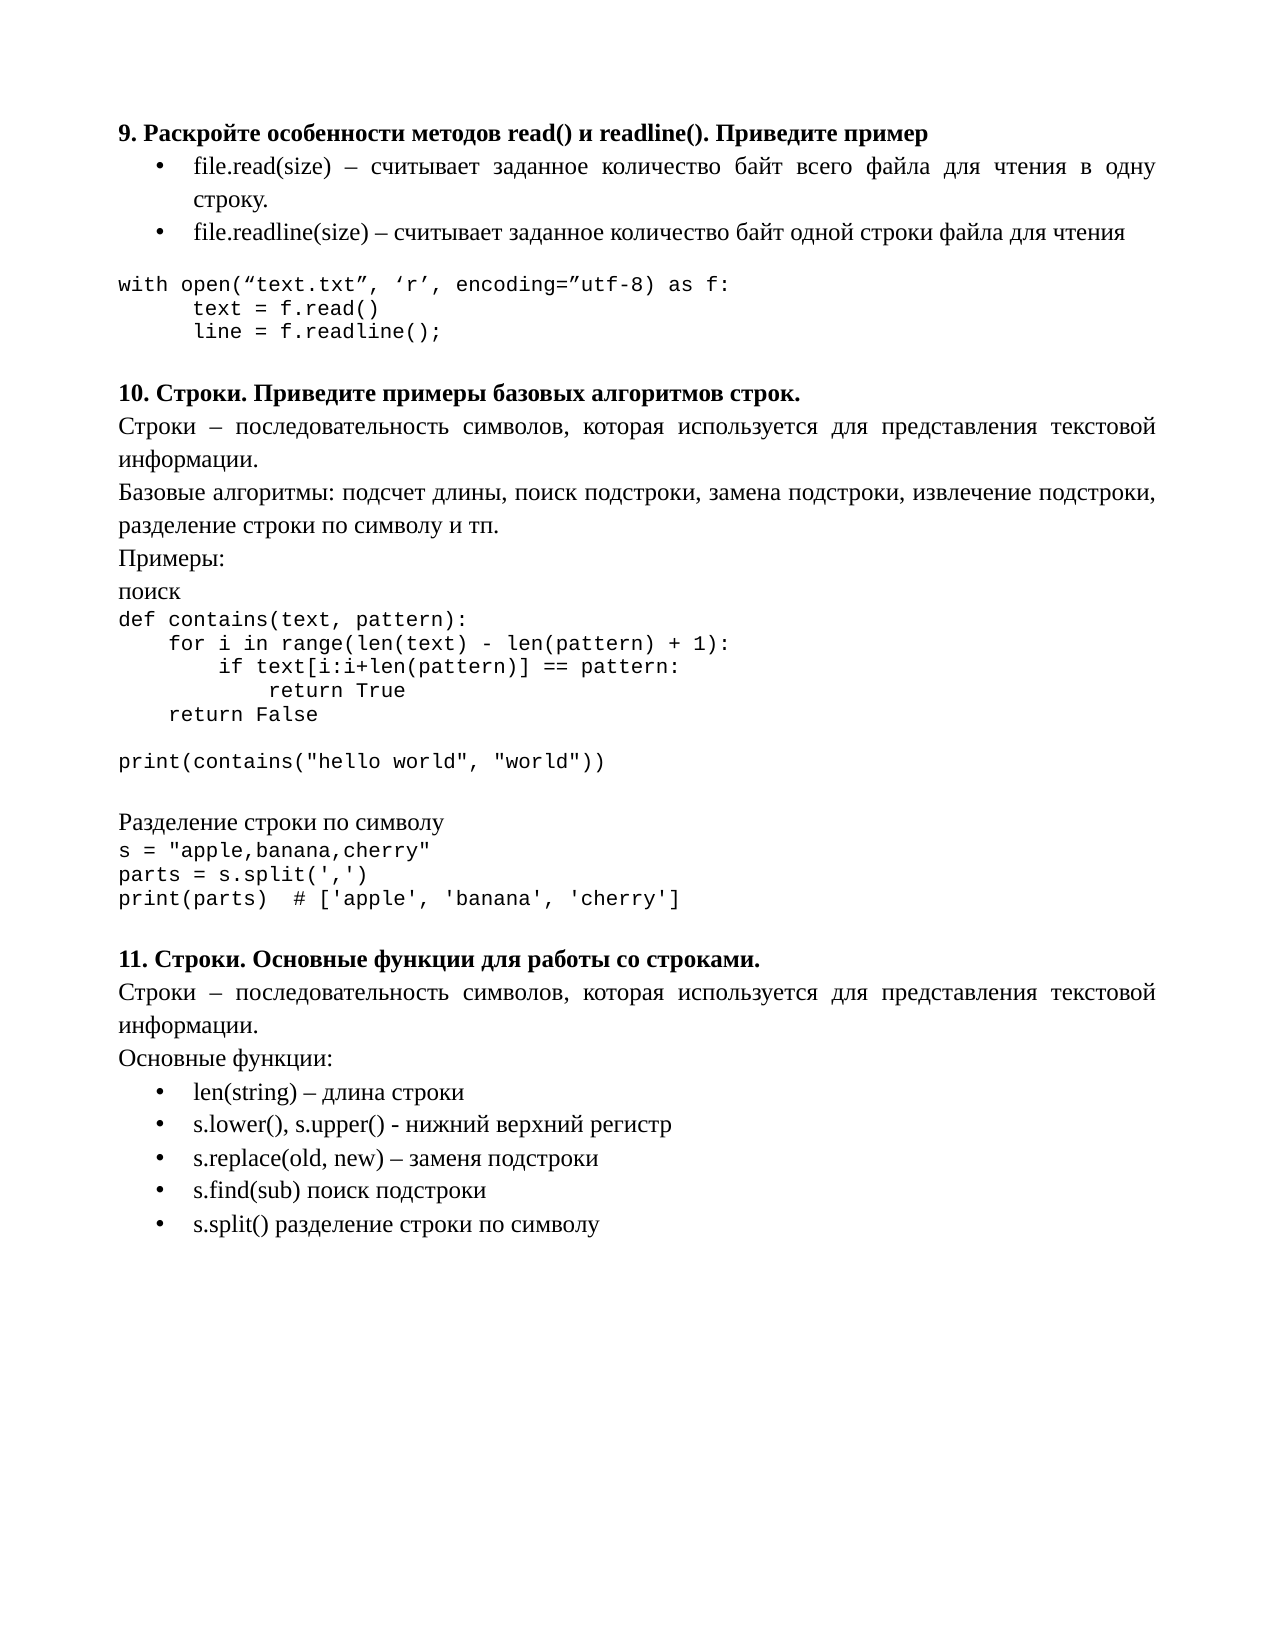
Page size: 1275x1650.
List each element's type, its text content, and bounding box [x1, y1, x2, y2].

text print(parts) # ['apple', 'banana', 'cherry'] [118, 888, 1157, 911]
text Строки – последовательность символов, которая используется для представления текстовой информации. [118, 411, 1157, 473]
text Разделение строки по символу [118, 807, 1157, 836]
text for i in range(len(text) - len(pattern) + 1): [118, 633, 1157, 656]
text Примеры: [118, 543, 1157, 572]
text 10. Строки. Приведите примеры базовых алгоритмов строк. [118, 378, 1157, 407]
list file.readline(size) – считывает заданное количество байт одной строки файла для чтения [156, 217, 1157, 246]
text поиск [118, 576, 1157, 605]
text Строки – последовательность символов, которая используется для представления текстовой информации. [118, 977, 1157, 1039]
text Основные функции: [118, 1043, 1157, 1072]
text Базовые алгоритмы: подсчет длины, поиск подстроки, замена подстроки, извлечение подстроки, разделение строки по символу и тп. [118, 477, 1157, 539]
text return False [118, 703, 1157, 727]
list s.lower(), s.upper() - нижний верхний регистр [156, 1109, 1157, 1138]
list len(string) – длина строки [156, 1077, 1157, 1105]
text if text[i:i+len(pattern)] == pattern: [118, 656, 1157, 680]
text s = "apple,banana,cherry" [118, 841, 1157, 864]
list s.split() разделение строки по символу [156, 1209, 1157, 1237]
list s.find(sub) поиск подстроки [156, 1176, 1157, 1204]
text line = f.readline(); [118, 321, 1157, 345]
list file.read(size) – считывает заданное количество байт всего файла для чтения в одну строку. [156, 151, 1157, 213]
text def contains(text, pattern): [118, 609, 1157, 633]
list s.replace(old, new) – заменя подстроки [156, 1143, 1157, 1171]
text print(contains("hello world", "world")) [118, 751, 1157, 774]
text text = f.read() [118, 297, 1157, 321]
text with open(“text.txt”, ‘r’, encoding=”utf-8) as f: [118, 274, 1157, 297]
text 9. Раскройте особенности методов read() и readline(). Приведите пример [118, 118, 1157, 147]
text return True [118, 680, 1157, 703]
text 11. Строки. Основные функции для работы со строками. [118, 944, 1157, 973]
text parts = s.split(',') [118, 864, 1157, 888]
